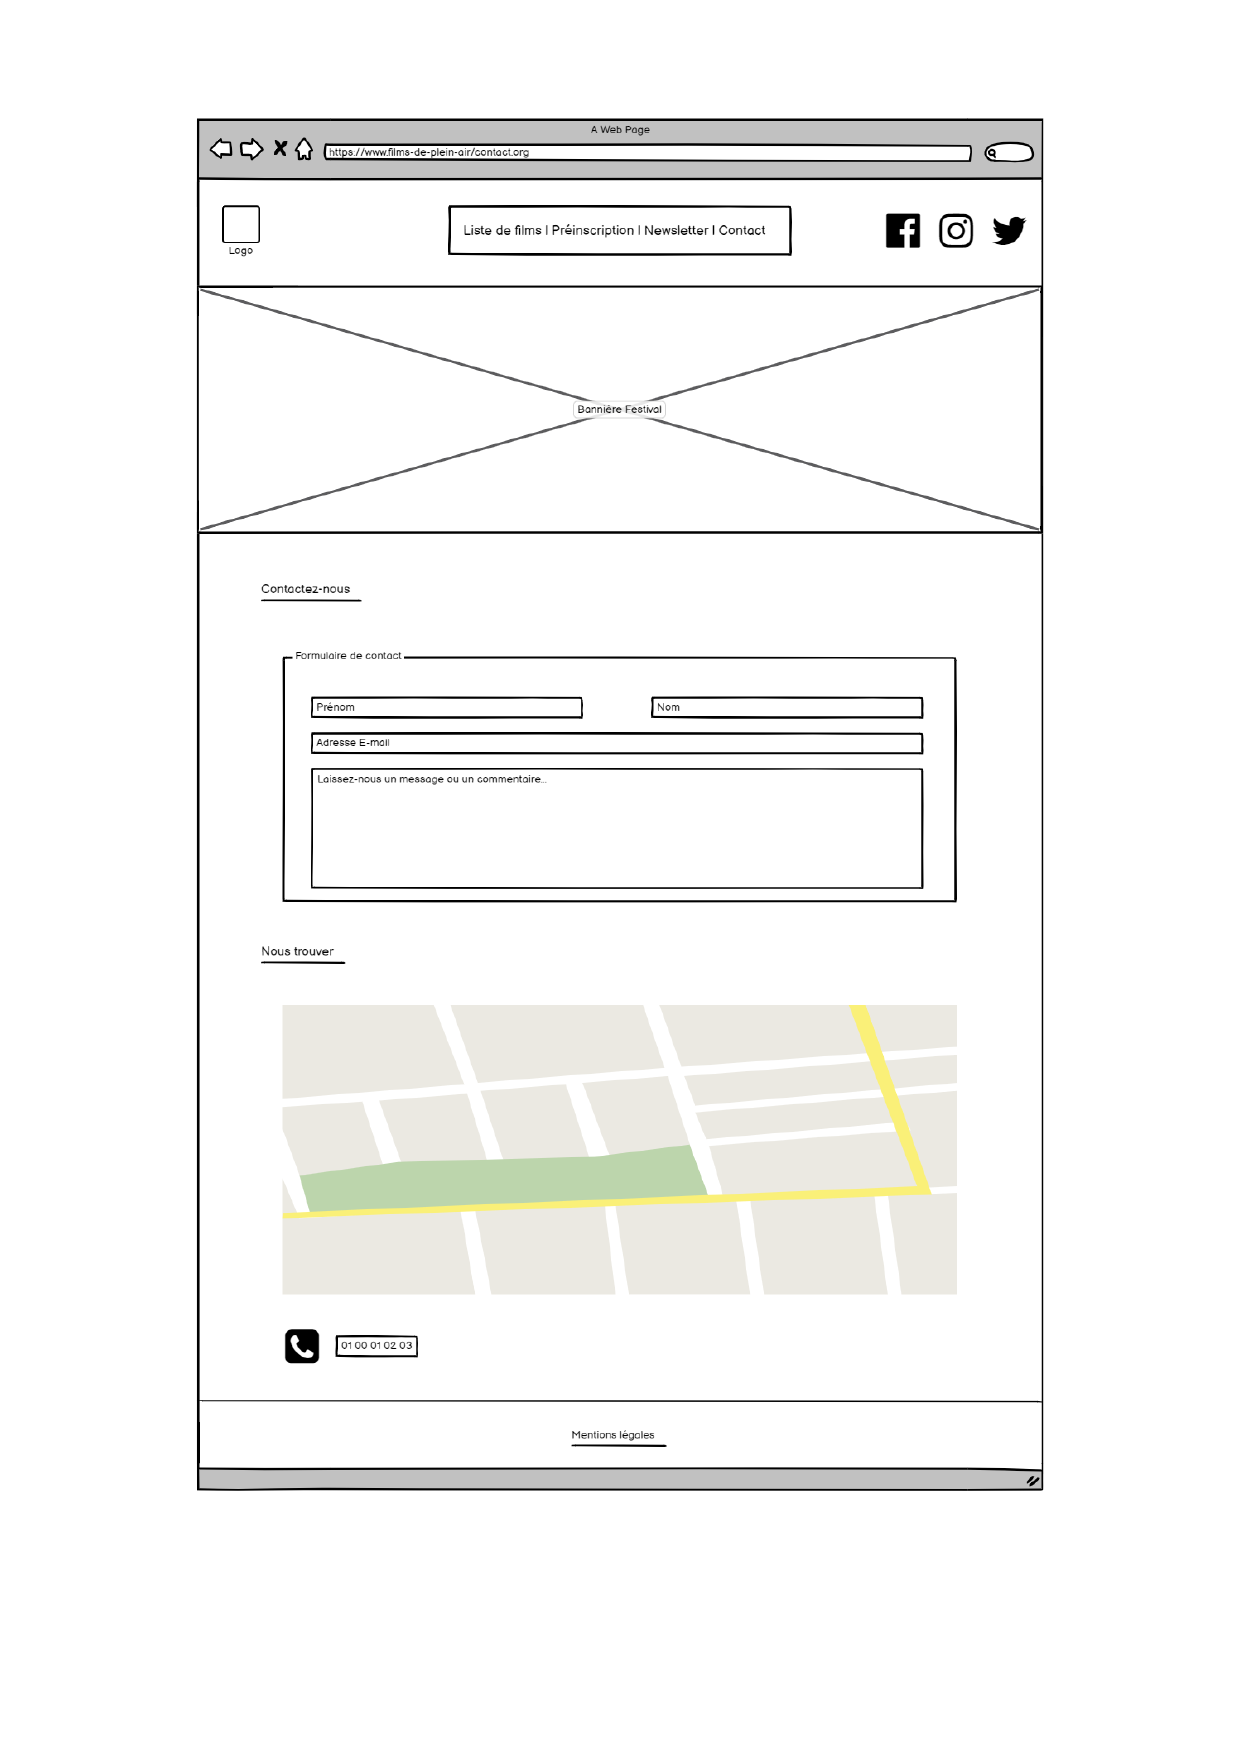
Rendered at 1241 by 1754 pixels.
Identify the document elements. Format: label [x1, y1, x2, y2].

picture [196, 118, 1044, 1491]
